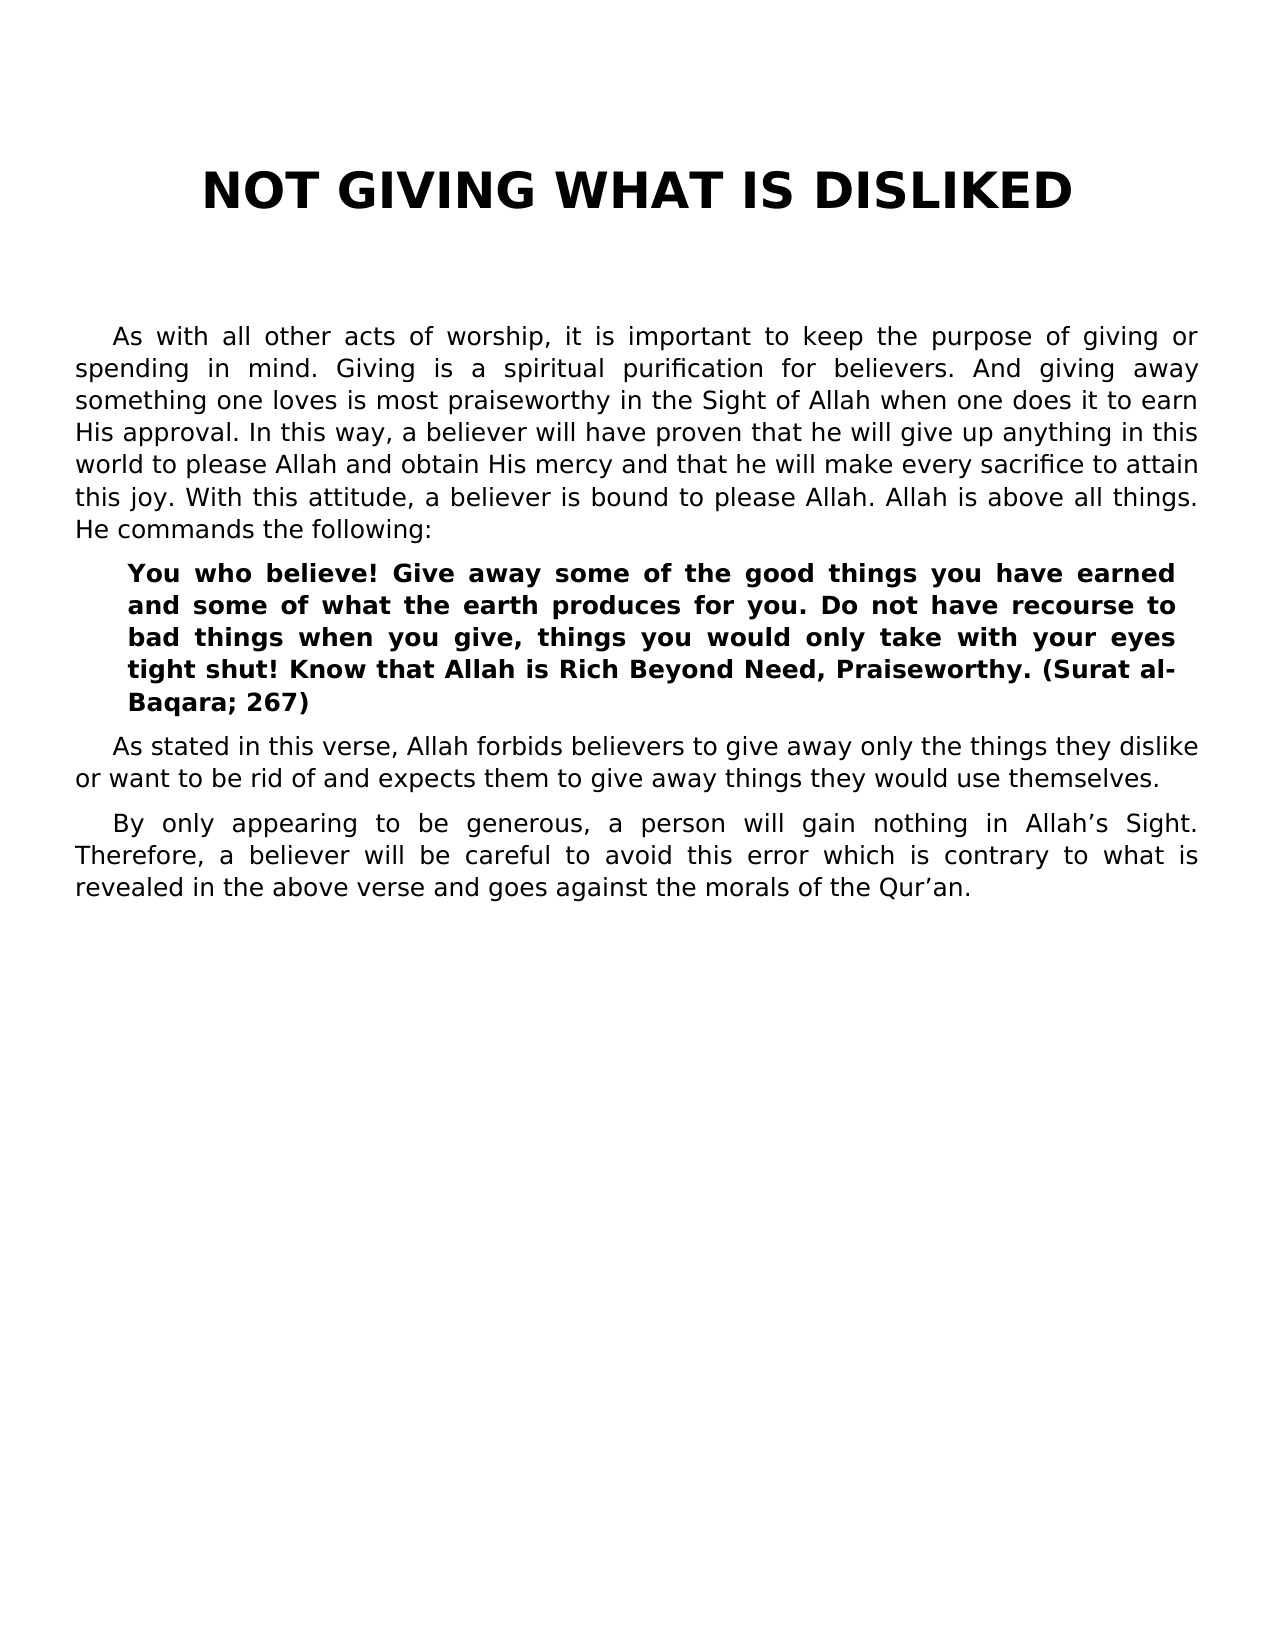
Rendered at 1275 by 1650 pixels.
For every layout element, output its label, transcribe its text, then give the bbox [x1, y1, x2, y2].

text As stated in this verse, Allah forbids believers to give away only the things they dislike or want to be rid of and expects them to give away things they would use themselves. [75, 732, 1200, 794]
text By only appearing to be generous, a person will gain nothing in Allah’s Sight. Therefore, a believer will be careful to avoid this error which is contrary to what is revealed in the above verse and goes against the morals of the Qur’an. [75, 809, 1200, 902]
text You who believe! Give away some of the good things you have earned and some of what the earth produces for you. Do not have recourse to bad things when you give, things you would only take with your eyes tight shut! Know that Allah is Rich Beyond Need, Praiseworthy. (Surat al-Baqara; 267) [127, 559, 1177, 717]
text As with all other acts of worship, it is important to keep the purpose of giving or spending in mind. Giving is a spiritual purification for believers. And giving away something one loves is most praiseworthy in the Sight of Allah when one does it to earn His approval. In this way, a believer will have proven that he will give up anything in this world to please Allah and obtain His mercy and that he will make every sacrifice to attain this joy. With this attitude, a believer is bound to please Allah. Allah is above all things. He commands the following: [75, 322, 1200, 544]
subtitle NOT GIVING WHAT IS DISLIKED [75, 162, 1200, 221]
